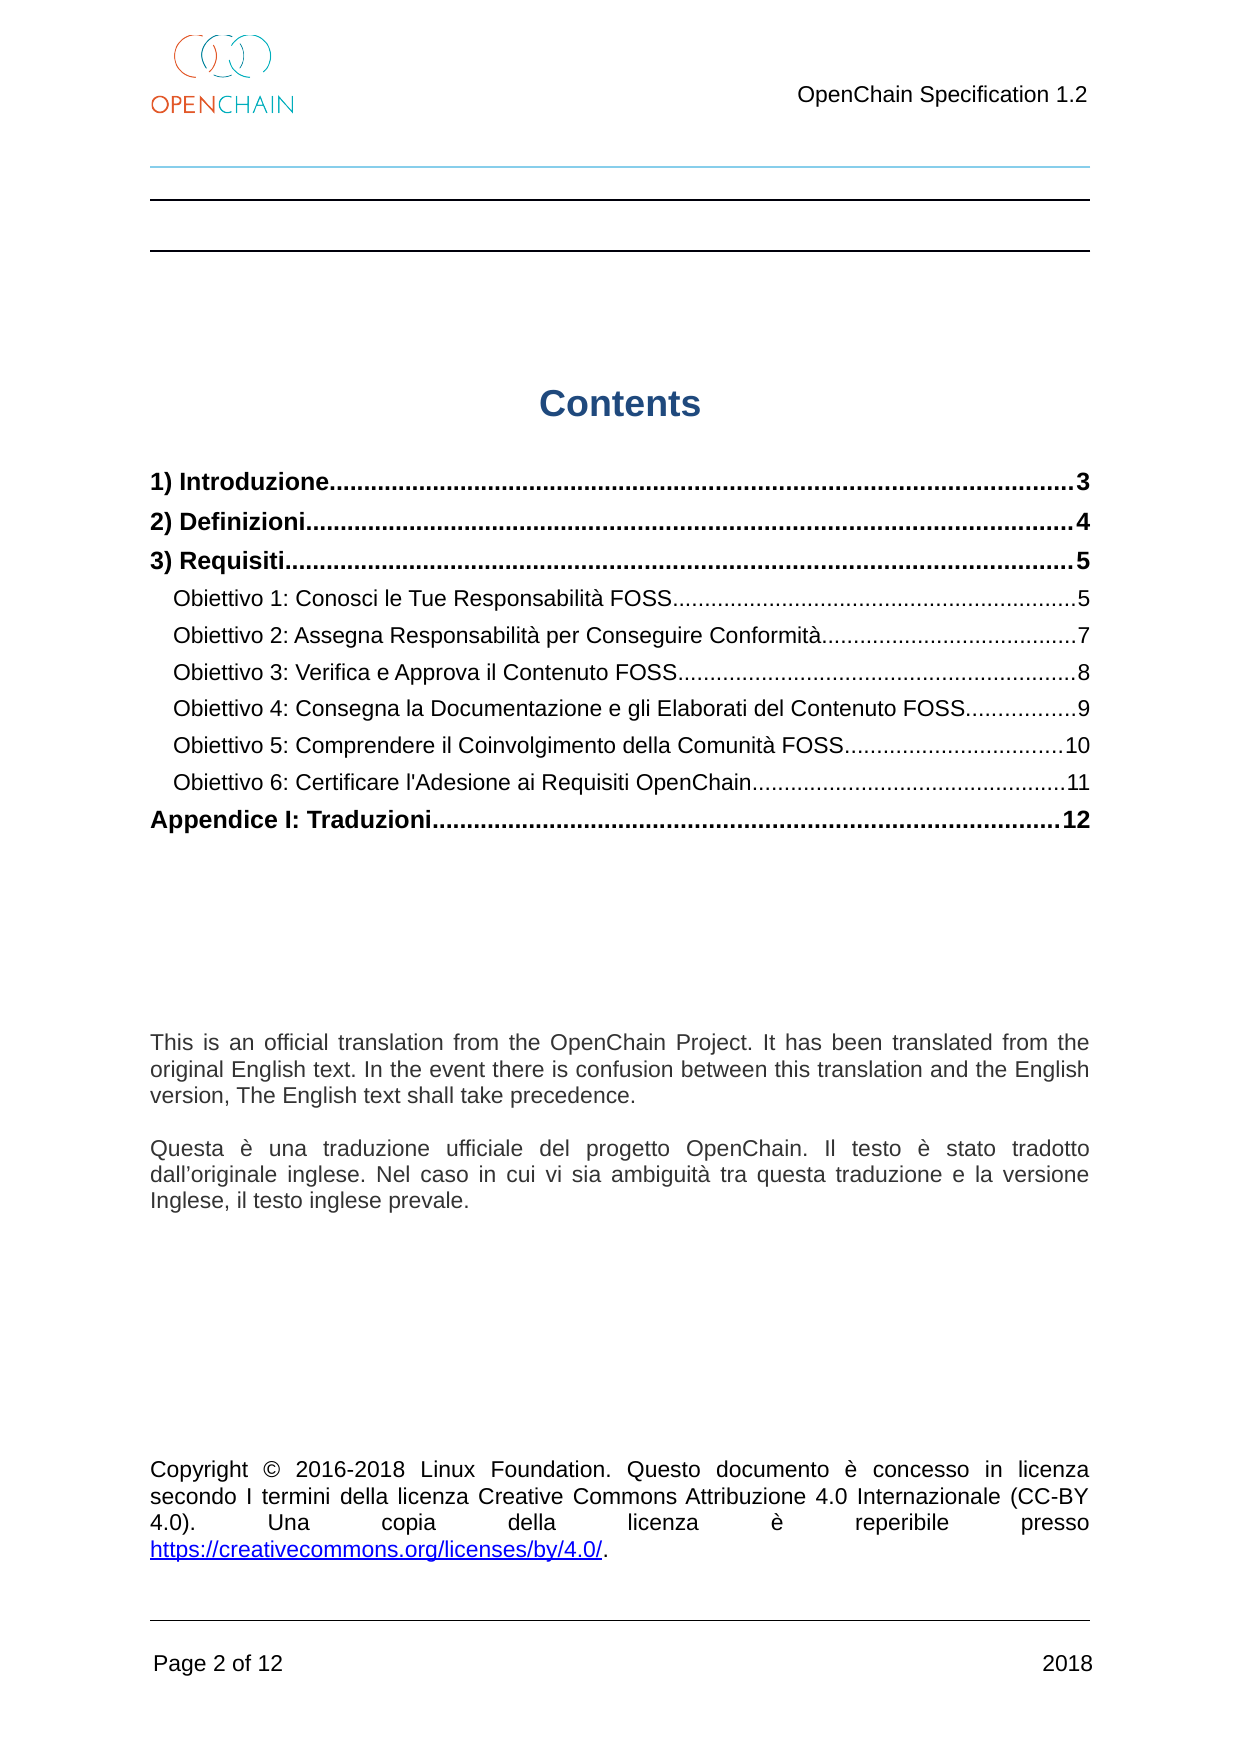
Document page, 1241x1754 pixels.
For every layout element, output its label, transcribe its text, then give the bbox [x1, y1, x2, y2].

text This is an official translation from the OpenChain Project. It has been translated from the original English text. In the event there is confusion between this translation and the English version, The English text shall take precedence. [150, 1029, 1090, 1108]
text Obiettivo 4: Consegna la Documentazione e gli Elaborati del Contenuto FOSS 9 [173, 695, 1090, 722]
text Obiettivo 6: Certificare l'Adesione ai Requisiti OpenChain 11 [173, 769, 1090, 795]
text 1) Introduzione 3 [150, 467, 1090, 496]
text Obiettivo 5: Comprendere il Coinvolgimento della Comunità FOSS 10 [173, 732, 1090, 758]
text 3) Requisiti 5 [150, 546, 1090, 574]
text 2) Definizioni 4 [150, 507, 1090, 535]
text Obiettivo 1: Conosci le Tue Responsabilità FOSS 5 [173, 585, 1090, 611]
picture [151, 35, 293, 114]
text Appendice I: Traduzioni 12 [150, 806, 1090, 834]
text Contents [150, 381, 1090, 424]
text Obiettivo 3: Verifica e Approva il Contenuto FOSS 8 [173, 658, 1090, 685]
text Questa è una traduzione ufficiale del progetto OpenChain. Il testo è stato tradotto dall’originale inglese. Nel caso in cui vi sia ambiguità tra questa traduzione e la versione Inglese, il testo inglese prevale. [150, 1134, 1090, 1214]
text Copyright © 2016-2018 Linux Foundation. Questo documento è concesso in licenza secondo I termini della licenza Creative Commons Attribuzione 4.0 Internazionale (CC-BY 4.0). Una copia della licenza è reperibile presso https://creativecommons.org/licenses/by/4.0/. [150, 1456, 1090, 1562]
text Obiettivo 2: Assegna Responsabilità per Conseguire Conformità 7 [173, 622, 1090, 648]
